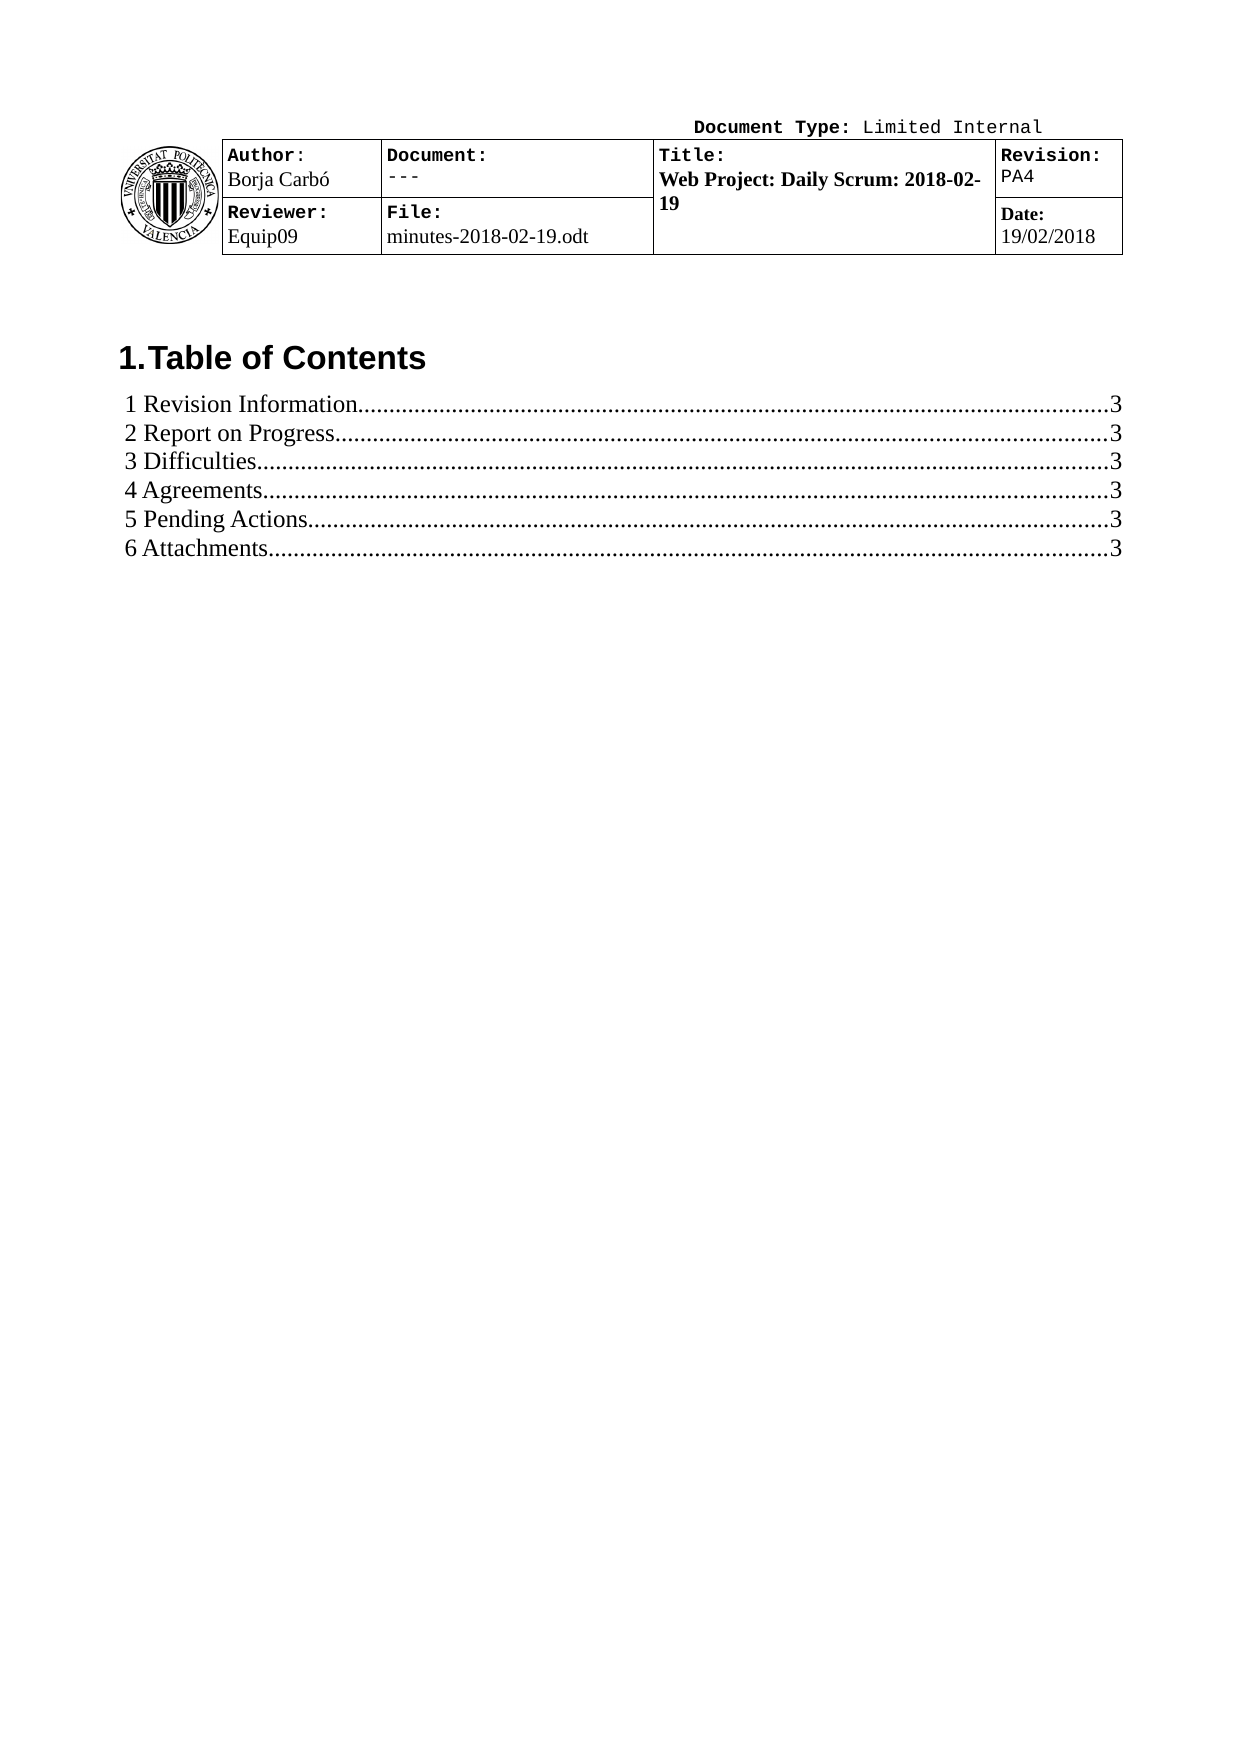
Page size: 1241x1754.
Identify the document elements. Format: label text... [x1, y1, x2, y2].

picture [120, 146, 219, 244]
text 2 Report on Progress 3 [118, 418, 1122, 446]
text 4 Agreements 3 [118, 475, 1122, 504]
text 6 Attachments 3 [118, 533, 1122, 561]
text 3 Difficulties 3 [118, 446, 1122, 475]
text 1 Revision Information 3 [118, 389, 1122, 418]
text 5 Pending Actions 3 [118, 504, 1122, 533]
subtitle Table of Contents [118, 338, 1122, 376]
